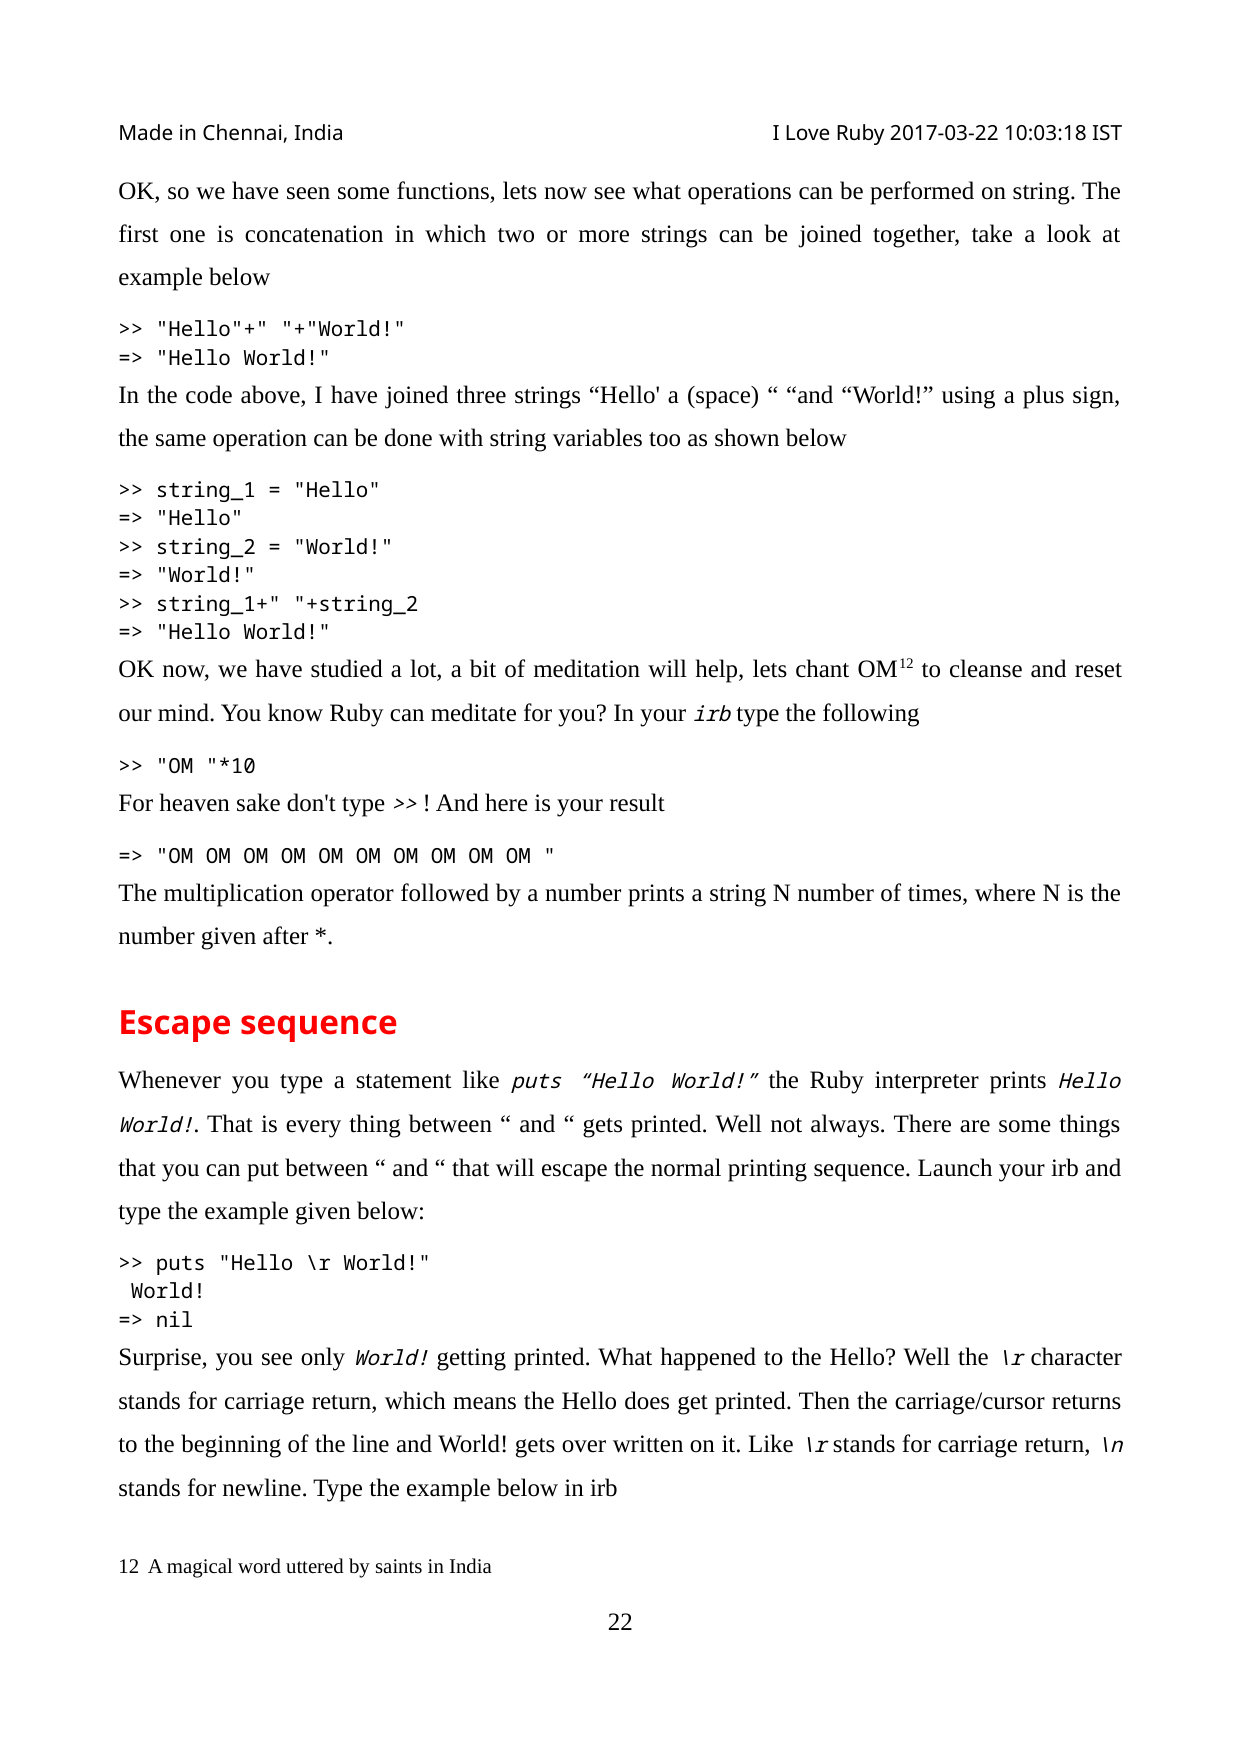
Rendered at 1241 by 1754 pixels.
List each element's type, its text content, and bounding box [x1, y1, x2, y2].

text => "OM OM OM OM OM OM OM OM OM OM " [118, 841, 1122, 869]
text Whenever you type a statement like puts “Hello World!” the Ruby interpreter prints Hello World!. That is every thing between “ and “ gets printed. Well not always. There are some things that you can put between “ and “ that will escape the normal printing sequence. Launch your irb and type the example given below: [118, 1065, 1122, 1225]
text OK now, we have studied a lot, a bit of meditation will help, lets chant OM to cleanse and reset our mind. You know Ruby can meditate for you? In your irb type the following [118, 654, 1122, 727]
text Surprise, you see only World! getting printed. What happened to the Hello? Well the \r character stands for carriage return, which means the Hello does get printed. Then the carriage/cursor returns to the beginning of the line and World! gets over written on it. Like \r stands for carriage return, \n stands for newline. Type the example below in irb [118, 1342, 1122, 1502]
text In the code above, I have joined three strings “Hello' a (space) “ “and “World!” using a plus sign, the same operation can be done with string variables too as shown below [118, 380, 1122, 452]
text >> "OM "*10 [118, 751, 1122, 779]
text The multiplication operator followed by a number prints a string N number of times, where N is the number given after *. [118, 878, 1122, 950]
text => "Hello World!" [118, 617, 1122, 646]
text A magical word uttered by saints in India [118, 1553, 1122, 1578]
text OK, so we have seen some functions, lets now see what operations can be performed on string. The first one is concatenation in which two or more strings can be joined together, take a look at example below [118, 176, 1122, 291]
text => "Hello World!" [118, 343, 1122, 371]
text => "World!" [118, 560, 1122, 589]
text >> string_1 = "Hello" [118, 475, 1122, 503]
text For heaven sake don't type >> ! And here is your result [118, 788, 1122, 817]
subtitle Escape sequence [118, 998, 1122, 1044]
text >> puts "Hello \r World!" [118, 1248, 1122, 1276]
text >> "Hello"+" "+"World!" [118, 314, 1122, 343]
text >> string_2 = "World!" [118, 532, 1122, 560]
text => "Hello" [118, 503, 1122, 532]
text World! [118, 1276, 1122, 1305]
text >> string_1+" "+string_2 [118, 589, 1122, 617]
text => nil [118, 1305, 1122, 1333]
